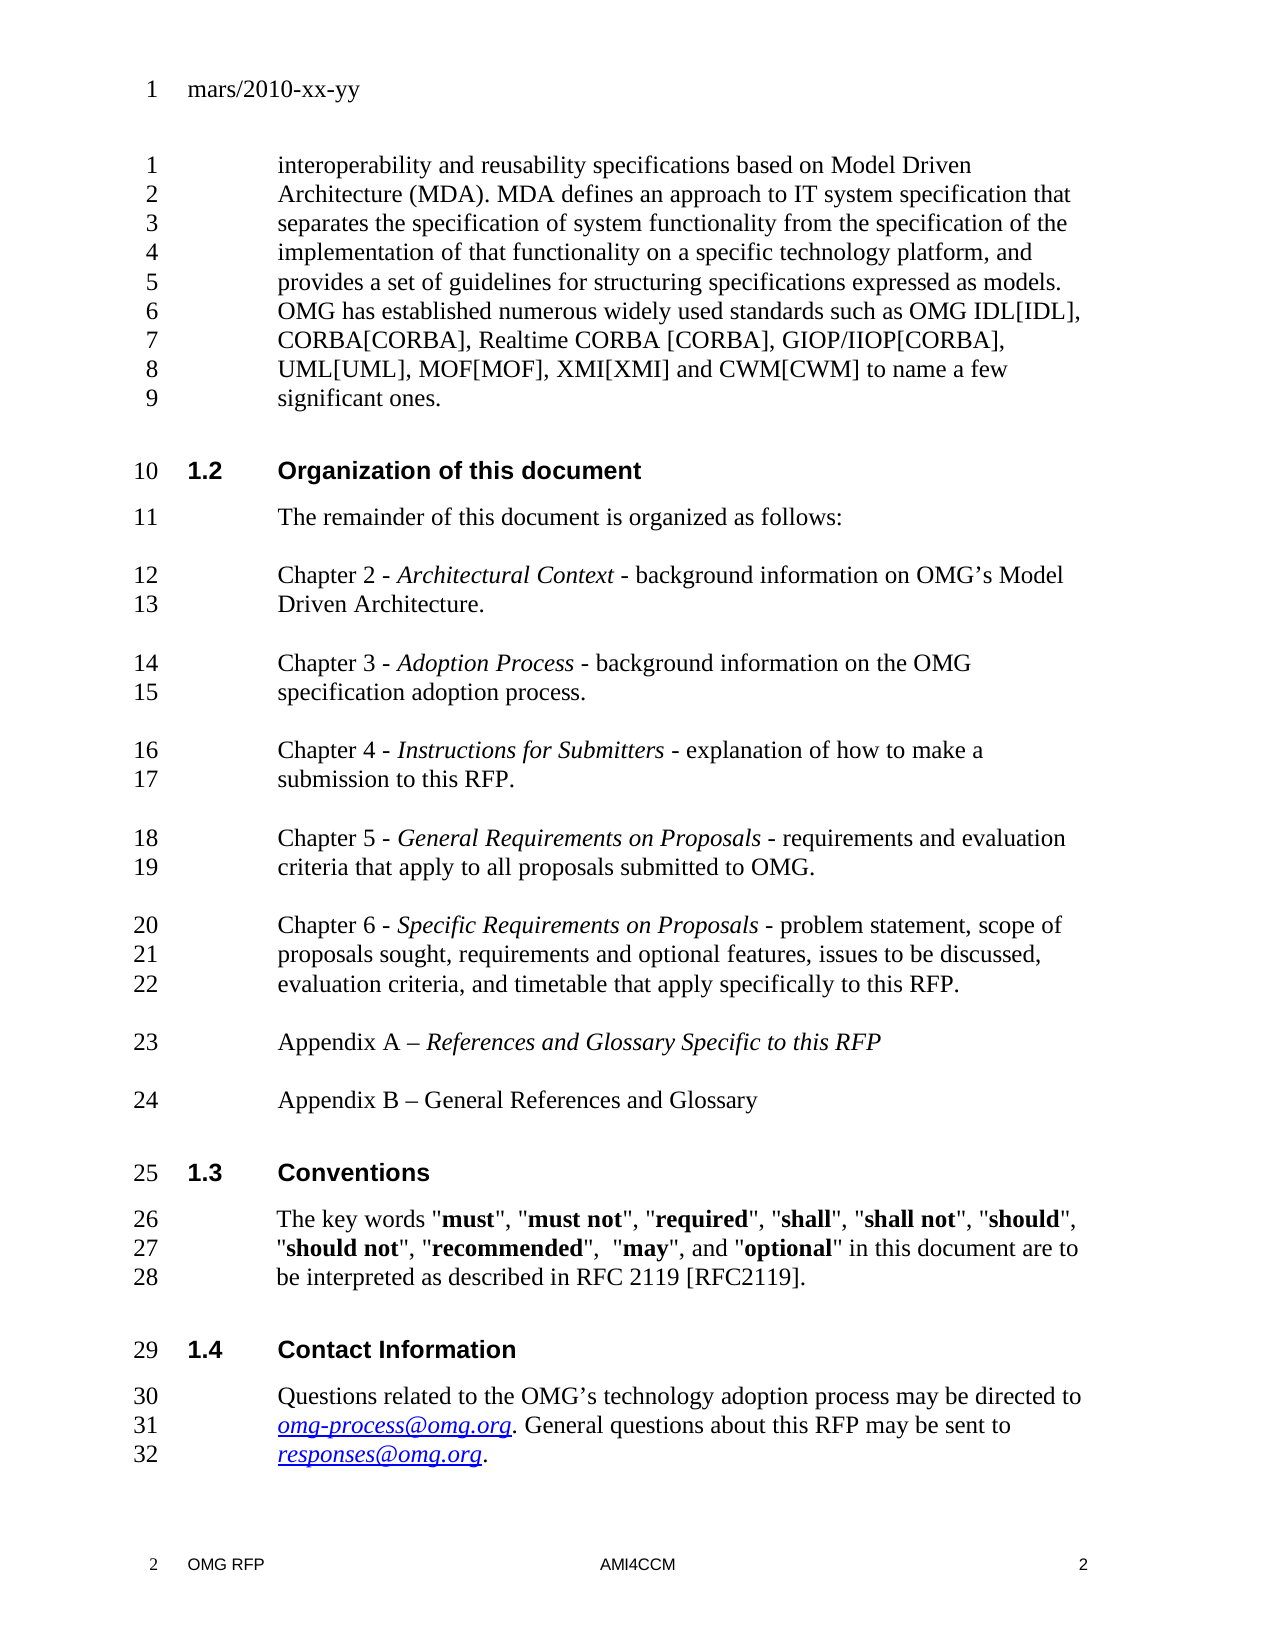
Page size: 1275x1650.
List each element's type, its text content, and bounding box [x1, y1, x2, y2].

text Chapter 2 - Architectural Context - background information on OMG’s Model Driven Architecture. [277, 560, 1087, 619]
text Chapter 5 - General Requirements on Proposals - requirements and evaluation criteria that apply to all proposals submitted to OMG. [277, 823, 1087, 881]
subtitle Organization of this document [187, 456, 1087, 485]
text Chapter 4 - Instructions for Submitters - explanation of how to make a submission to this RFP. [277, 735, 1087, 794]
text interoperability and reusability specifications based on Model Driven Architecture (MDA). MDA defines an approach to IT system specification that separates the specification of system functionality from the specification of the implementation of that functionality on a specific technology platform, and provides a set of guidelines for structuring specifications expressed as models. OMG has established numerous widely used standards such as OMG IDL[IDL], CORBA[CORBA], Realtime CORBA [CORBA], GIOP/IIOP[CORBA], UML[UML], MOF[MOF], XMI[XMI] and CWM[CWM] to name a few significant ones. [277, 150, 1087, 412]
text Appendix B – General References and Glossary [277, 1085, 1087, 1114]
text The remainder of this document is organized as follows: [277, 502, 1087, 531]
text Appendix A – References and Glossary Specific to this RFP [277, 1027, 1087, 1056]
text Chapter 6 - Specific Requirements on Proposals - problem statement, scope of proposals sought, requirements and optional features, issues to be discussed, evaluation criteria, and timetable that apply specifically to this RFP. [277, 910, 1087, 998]
text Chapter 3 - Adoption Process - background information on the OMG specification adoption process. [277, 648, 1087, 706]
subtitle Conventions [187, 1158, 1087, 1187]
text The key words "must", "must not", "required", "shall", "shall not", "should", "should not", "recommended", "may", and "optional" in this document are to be interpreted as described in RFC 2119 [RFC2119]. [276, 1204, 1087, 1292]
subtitle Contact Information [187, 1335, 1087, 1364]
text Questions related to the OMG’s technology adoption process may be directed to omg-process@omg.org. General questions about this RFP may be sent to responses@omg.org. [277, 1381, 1087, 1469]
